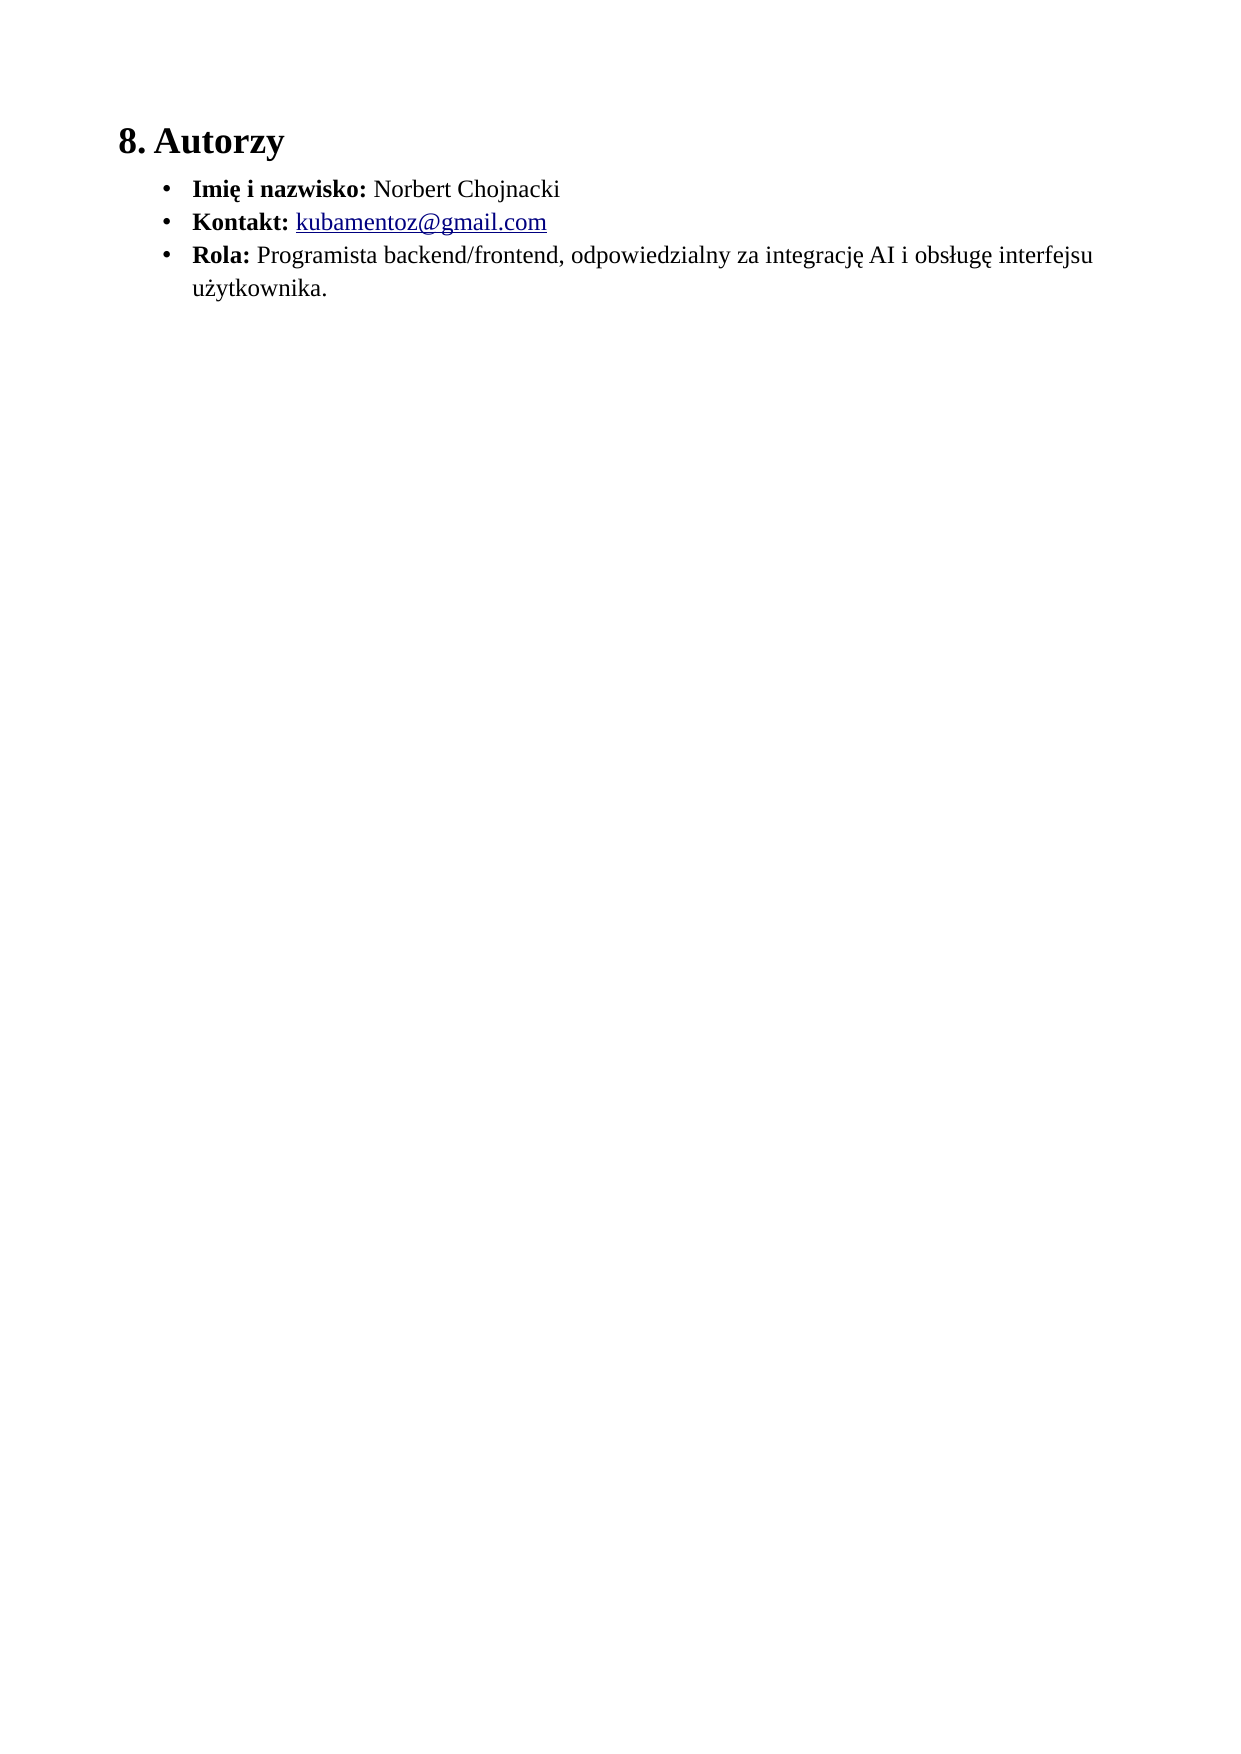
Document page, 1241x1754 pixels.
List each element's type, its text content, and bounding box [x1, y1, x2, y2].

list Imię i nazwisko: Norbert Chojnacki [162, 174, 1122, 202]
list Rola: Programista backend/frontend, odpowiedzialny za integrację AI i obsługę interfejsu użytkownika. [162, 240, 1122, 302]
subtitle 8. Autorzy [118, 118, 1122, 161]
list Kontakt: kubamentoz@gmail.com [162, 207, 1122, 236]
